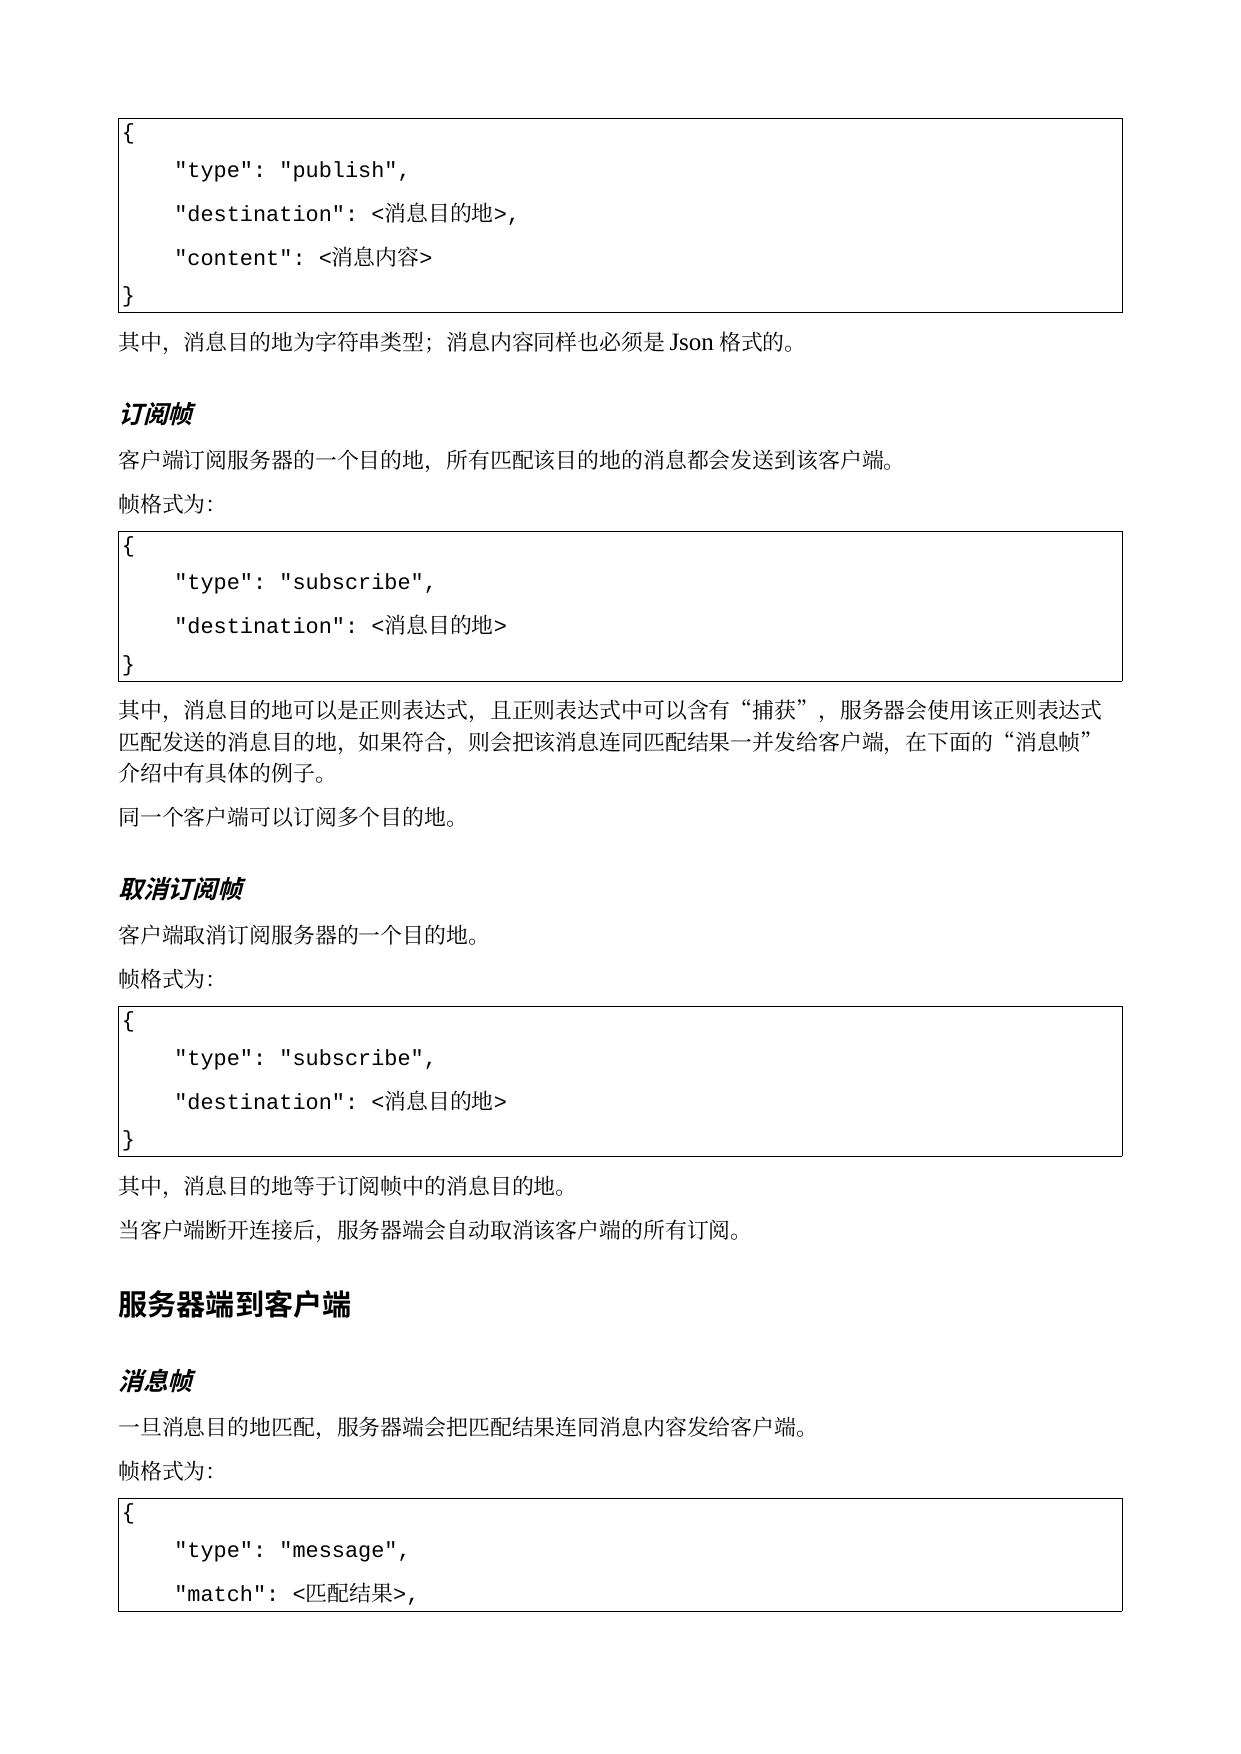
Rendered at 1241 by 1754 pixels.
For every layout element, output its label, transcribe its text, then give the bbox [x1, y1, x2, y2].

text 当客户端断开连接后，服务器端会自动取消该客户端的所有订阅。 [118, 1213, 1122, 1244]
text "destination": <消息目的地> [119, 1081, 1122, 1116]
text 一旦消息目的地匹配，服务器端会把匹配结果连同消息内容发给客户端。 [118, 1410, 1122, 1442]
text "content": <消息内容> [119, 237, 1122, 272]
text "destination": <消息目的地> [119, 605, 1122, 641]
text 同一个客户端可以订阅多个目的地。 [118, 801, 1122, 832]
subtitle 取消订阅帧 [118, 869, 1122, 906]
text 其中，消息目的地等于订阅帧中的消息目的地。 [118, 1169, 1122, 1200]
subtitle 订阅帧 [118, 394, 1122, 430]
text { [119, 119, 1122, 146]
text 帧格式为： [118, 962, 1122, 993]
text 客户端取消订阅服务器的一个目的地。 [118, 918, 1122, 949]
text 帧格式为： [118, 1454, 1122, 1486]
text "type": "message", [119, 1535, 1122, 1563]
text "match": <匹配结果>, [119, 1573, 1122, 1611]
subtitle 服务器端到客户端 [118, 1282, 1122, 1324]
text } [119, 1125, 1122, 1156]
text } [119, 649, 1122, 681]
text 客户端订阅服务器的一个目的地，所有匹配该目的地的消息都会发送到该客户端。 [118, 443, 1122, 474]
text "destination": <消息目的地>, [119, 193, 1122, 228]
text 帧格式为： [118, 487, 1122, 518]
text 其中，消息目的地可以是正则表达式，且正则表达式中可以含有“捕获”，服务器会使用该正则表达式匹配发送的消息目的地，如果符合，则会把该消息连同匹配结果一并发给客户端，在下面的“消息帧”介绍中有具体的例子。 [118, 694, 1122, 788]
text { [119, 532, 1122, 559]
text "type": "publish", [119, 155, 1122, 184]
text "type": "subscribe", [119, 1043, 1122, 1071]
text } [119, 281, 1122, 312]
text { [119, 1007, 1122, 1034]
subtitle 消息帧 [118, 1362, 1122, 1398]
text { [119, 1499, 1122, 1526]
text 其中，消息目的地为字符串类型；消息内容同样也必须是Json格式的。 [118, 325, 1122, 357]
text "type": "subscribe", [119, 568, 1122, 596]
